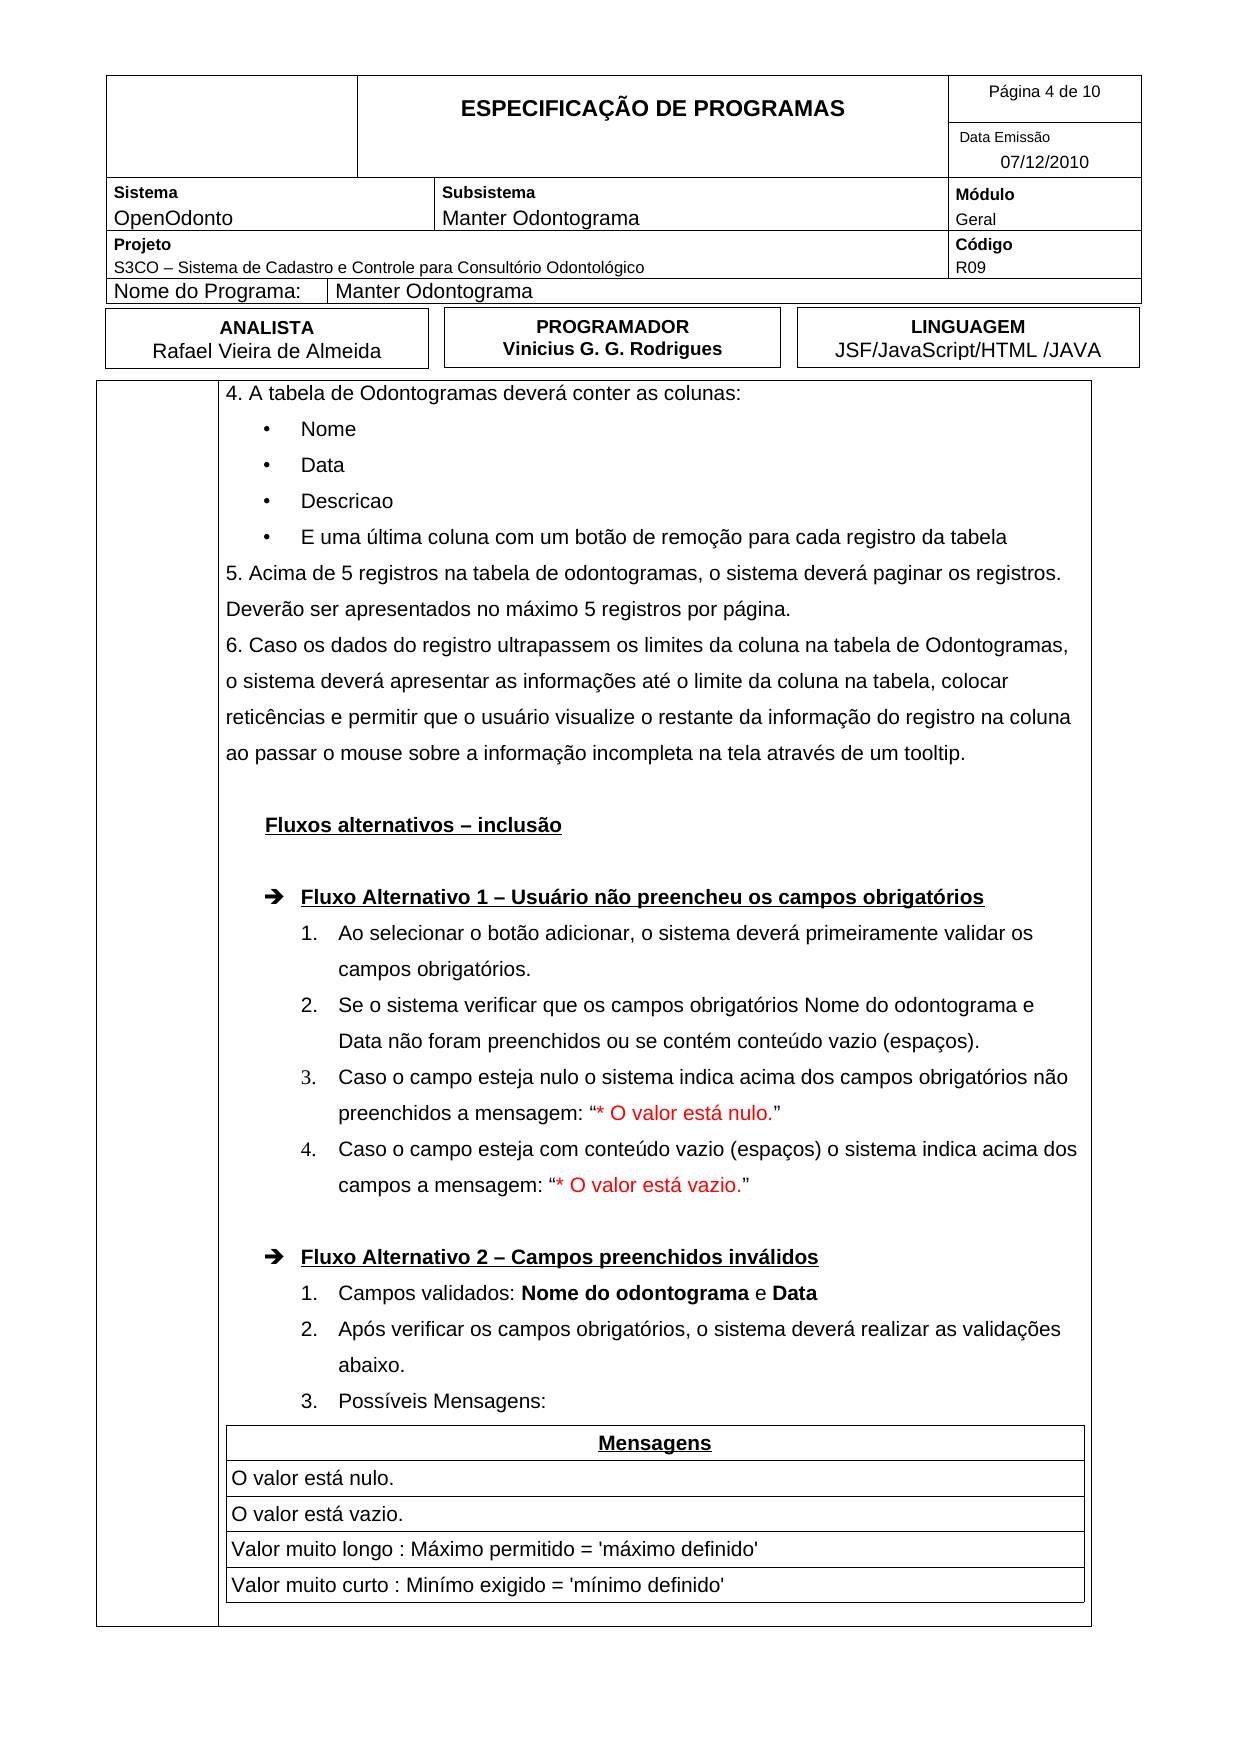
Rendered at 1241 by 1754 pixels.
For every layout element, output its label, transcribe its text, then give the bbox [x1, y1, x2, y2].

table_cell Valor muito longo : Máximo permitido = 'máximo definido' [227, 1532, 1084, 1567]
table_header [97, 381, 218, 1626]
table_header Mensagens [227, 1426, 1084, 1460]
table_cell O valor está nulo. [227, 1461, 1084, 1496]
table_cell O valor está vazio. [227, 1497, 1084, 1531]
table_cell Valor muito curto : Minímo exigido = 'mínimo definido' [227, 1568, 1084, 1602]
table_header Apresentar ao usuário a tela de cadastro de odontograma do paciente. Usuário. Selecionar a aba Odontograma no cadastro de Paciente. Fluxos Principais Sistema deverá apresentar a aba Odontograma no cadastro de Paciente. Nessa aba, o sistema deverá adicionar, apenas visualmente, o registro do odontograma. Deverá persistir os dados do odontograma apenas quando o usuário salvar todo o registro do cadastro clicando no botão Salvar do cadastro de Paciente. Ao clicar na aba odontograma, o sistema deverá trazer um cadastro de odontograma default. Esse odontograma deverá ser apresentado na tabela de odontogramas com os dados: Nome do odontograma: Odontograma Padrão Data: data atual Descrição: Primeira configuração do odontograma do paciente. Cenário 1 - Incluir O sistema deverá ocultar a opção de adicionar novo odontograma, devendo aparecer somente o botão . Caso o usuário deseje adicionar novo odontograma, deverá clicar no botão de adicionar odontograma. Ao clicar no botão, o sistema deverá apresentar os campos para inclusão: Nome do odontograma (campo obrigatório) – no mínimo 4 e no máximo 150 caracteres Data (campo obrigatório) - (campo onde o usuário poderá selecionar a data a partir de um mini calendário autoexplicativo apresentado ao lado do campo) – o usuário poderá abrir o calendário clicando no campo ou no ícone que o representa Descricao – área de texto livre – máximo de 500 caracteres Após preencher os campos o usuário deverá clicar no botão adicionar. Esse botão adicionará o registro na tabela de odontogramas apenas visualmente. A tabela de Odontogramas deverá conter as colunas: Nome Data Descricao E uma última coluna com um botão de remoção para cada registro da tabela Acima de 5 registros na tabela de odontogramas, o sistema deverá paginar os registros. Deverão ser apresentados no máximo 5 registros por página. Caso os dados do registro ultrapassem os limites da coluna na tabela de Odontogramas, o sistema deverá apresentar as informações até o limite da coluna na tabela, colocar reticências e permitir que o usuário visualize o restante da informação do registro na coluna ao passar o mouse sobre a informação incompleta na tela através de um tooltip. Fluxos alternativos – inclusão Fluxo Alternativo 1 – Usuário não preencheu os campos obrigatórios Ao selecionar o botão adicionar, o sistema deverá primeiramente validar os campos obrigatórios. Se o sistema verificar que os campos obrigatórios Nome do odontograma e Data não foram preenchidos ou se contém conteúdo vazio (espaços). Caso o campo esteja nulo o sistema indica acima dos campos obrigatórios não preenchidos a mensagem: “* O valor está nulo.” Caso o campo esteja com conteúdo vazio (espaços) o sistema indica acima dos campos a mensagem: “* O valor está vazio.” Fluxo Alternativo 2 – Campos preenchidos inválidos Campos validados: Nome do odontograma e Data Após verificar os campos obrigatórios, o sistema deverá realizar as validações abaixo. Possíveis Mensagens: O sistema deverá apresentar acima do campo uma das mensagens correspondentes. Se o sistema verificar que os campos estão nulos deverá apresentar a mensagem: “* O valor esta nulo.” Se o sistema verificar que os campos estão vazios deverá apresentar a mensagem: “* O valor esta vazio.” Se o sistema verificar que o campo Nome do odontograma não possui o mínimo necessário deverá apresentar a mensagem: “* Nome : Valor muito curto : Minímo exigido = 'mínimo definido'”. Se o sistema verificar que o campo nome possui mais que o máximo permitido deverá apresentar a mensagem: “* Nome : Valor muito longo : Máximo permitido = 'máximo definido'”. Fluxo de exceção – inclusão Fluxo de exceção 1 – Usuário fecha a opção de adicionar odontograma A opção apresentada para o usuário de adicionar um novo odontograma poderá ser ocultada novamente. O usuário poderá ocultar a opção de adionar odontograma selecionando o botão representado por “X”. Quando o usuário clicar no botão, o sistema deverá esconder a opção de adicionar odontograma e permanecer na aba odontograma. Caso o usuário tenha preenchido alguma informação na opção de adicionar o odontograma, o sistema deverá permanecer com as informações até que o usuário saia da tela de cadastro do paciente. Mesmo que o usuário troque de abas e realize outras ações, no cadastro de paciente, as informações não serão perdidas. Cenário 2 – Pesquisar Para pesquisa, o sistema deverá disponibilizar o botão em cada coluna da tabela de odontogramas, permitindo que o usuário selecione o botão lupa da coluna que deseja pesquisar. Ao selecionar o botão lupa, o sistema deverá: Apresentar um campo texto para os campos Nome e Descricao, permitindo ao usuário informar a pesquisa desejada. Apresentar para o campo Data a máscara __/__/____ aceitando apenas números para a pesquisa. Caso o usuário esteja com um campo de pesquisa aberto e selecione outro(s) campo(s) de pesquisa, o sistema deverá ocultar o(s) campo(s) de pesquisa anterior(es) quando o usuário começar a preencher o novo campo de busca. Deverá ficar em aberto somente o campo de pesquisa que o usuário esteja informando os dados. Caso o usuário informe mais de um campo de busca, o sistema deverá utilizar todos os parâmetros para realizar a pesquisa e apresentar os registros. A pesquisa do campo Nome e Descricao deverá ser feita por 'like', ou seja, o usuário poderá digitar parte do nome para realizar a busca. Caso mais de um filtro de pesquisa seja informado, a pesquisa associará logicamente os filtros de forma complementar, ou seja um filtro 'AND' outro filtro, combinando os dois ou mais valores para pesquisa. A pesquisa deve ser realizada a medida que o usuário digita os parâmetros de busca. Caso nenhum parâmetro de pesquisa seja informado, o sistema deverá apresentar todos os registros de odontograma do usuário em questão (a ser cadastro ou já cadastro) limitando-se ao número de páginas. Fluxos alternativos – pesquisar Fluxo Alternativo 1 – Usuário seleciona outra lupa para pesquisa Caso o usuário esteja com o campo de um botão de lupa (pesquisa) em aberto e selecione outra lupa para pesquisa e comece a preencher os dados, o sistema deverá ocultar a lupa anterior, mas deverá manter os dados preenchidos na lupa anterior. O sistema deverá realizar a pesquisa utilizando todos os parâmetros informados. Fluxo Alternativo 2 – Usuário apaga os dados da pesquisa anterior Caso o usuário apague os dados da pesquisa de uma lupa, o sistema deverá verificar se existe outra lupa de pesquisa com informações preenchidas e apresentar os valores de acordo com o parâmetro de pesquisa informado. Caso nenhum parâmetro de pesquisa seja informado, o sistema deverá retornar todos os registros de odontogramas do usuário em questão limitando-se ao número de páginas. Cenário 3 – Editar [219, 381, 1091, 1626]
